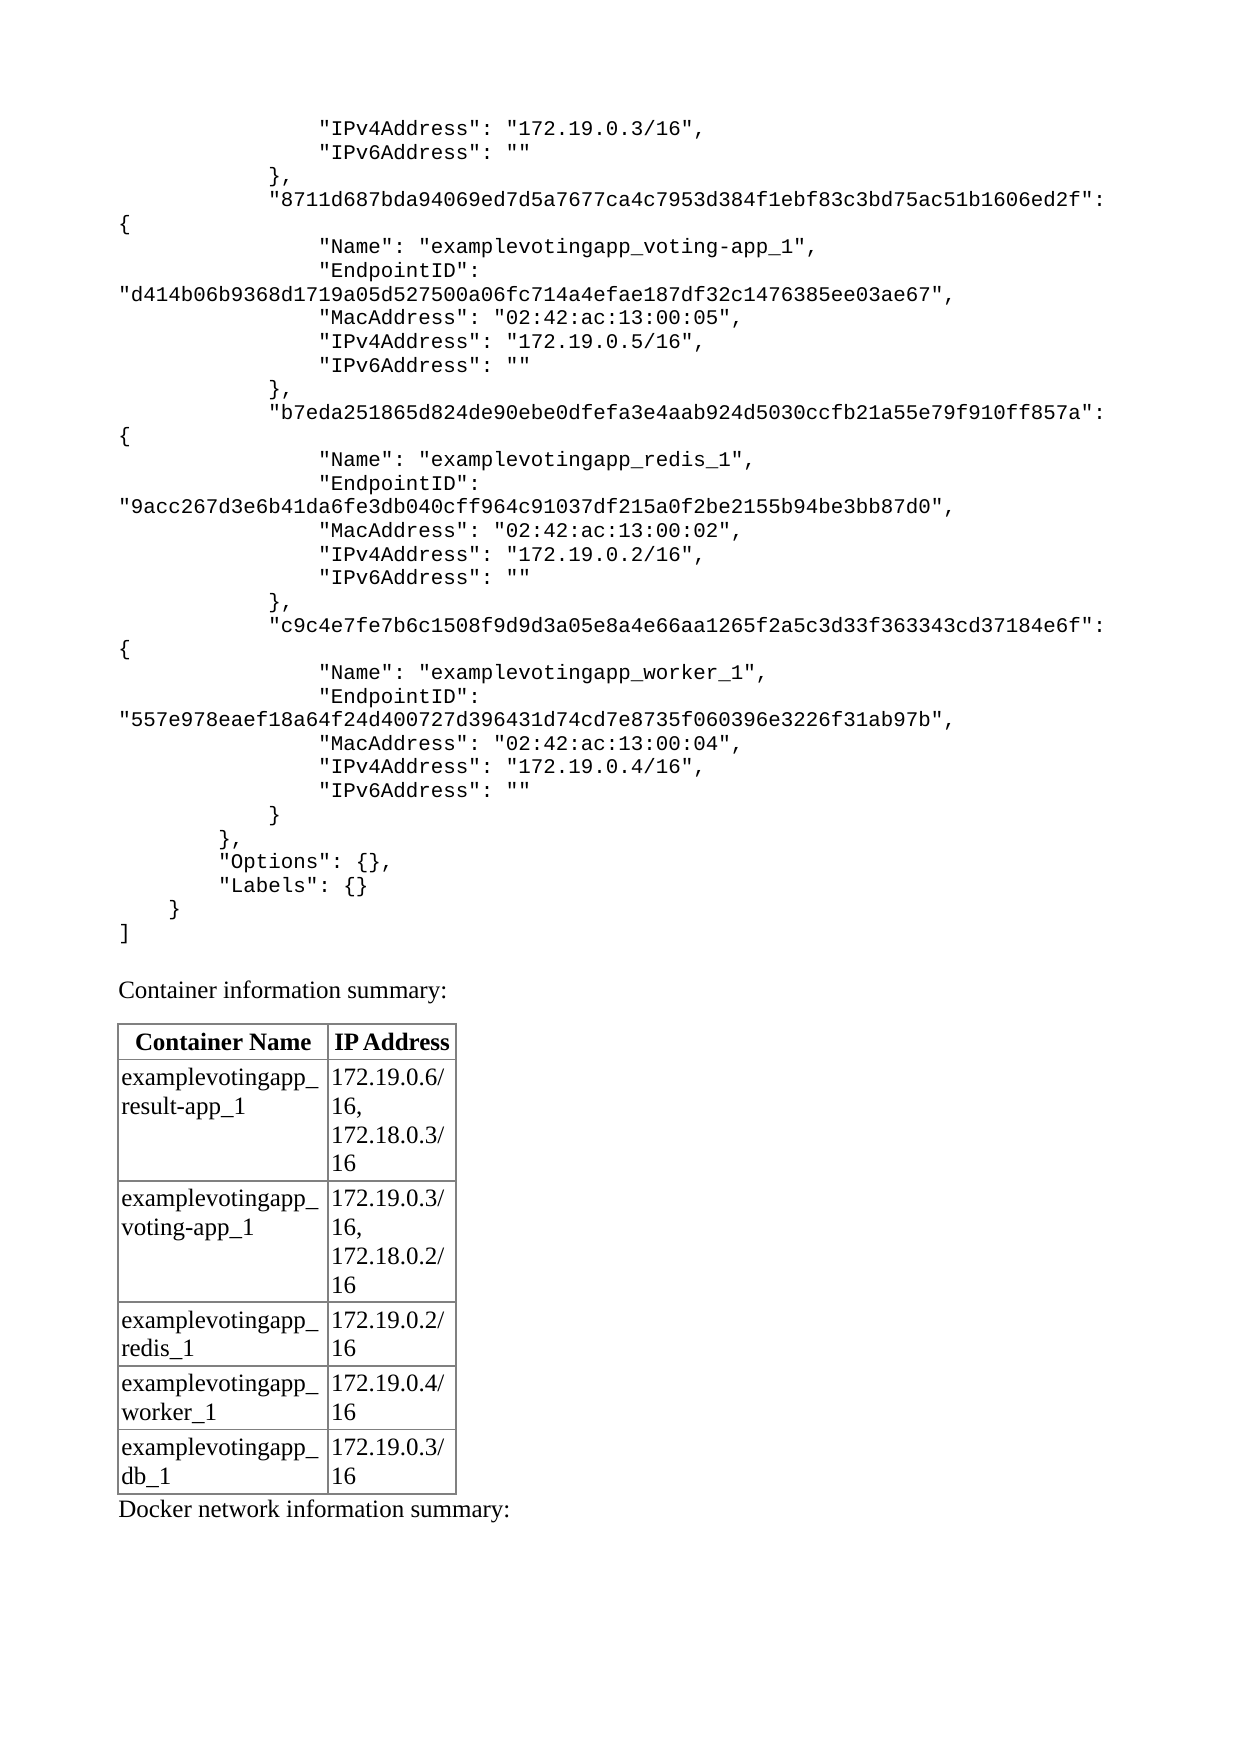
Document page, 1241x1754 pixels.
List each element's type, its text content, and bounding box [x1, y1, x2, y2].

table_cell examplevotingapp_result-app_1 [119, 1060, 327, 1180]
text "8711d687bda94069ed7d5a7677ca4c7953d384f1ebf83c3bd75ac51b1606ed2f": { [118, 189, 1122, 236]
table_cell 172.19.0.3/16 [329, 1430, 455, 1493]
text "IPv4Address": "172.19.0.5/16", [118, 331, 1122, 354]
text } [118, 804, 1122, 827]
text "Name": "examplevotingapp_worker_1", [118, 662, 1122, 686]
text }, [118, 827, 1122, 851]
text "c9c4e7fe7b6c1508f9d9d3a05e8a4e66aa1265f2a5c3d33f363343cd37184e6f": { [118, 615, 1122, 662]
text "IPv6Address": "" [118, 567, 1122, 591]
text "IPv4Address": "172.19.0.4/16", [118, 757, 1122, 780]
text "MacAddress": "02:42:ac:13:00:02", [118, 520, 1122, 544]
table_header Container Name [119, 1025, 327, 1059]
table_cell 172.19.0.6/16, 172.18.0.3/16 [329, 1060, 455, 1180]
text "MacAddress": "02:42:ac:13:00:05", [118, 307, 1122, 331]
text "Labels": {} [118, 875, 1122, 898]
text ] [118, 922, 1122, 946]
table_header IP Address [329, 1025, 455, 1059]
text Container information summary: [118, 975, 1122, 1004]
text "Name": "examplevotingapp_voting-app_1", [118, 236, 1122, 260]
table_cell 172.19.0.4/16 [329, 1367, 455, 1429]
text "Options": {}, [118, 851, 1122, 875]
text "b7eda251865d824de90ebe0dfefa3e4aab924d5030ccfb21a55e79f910ff857a": { [118, 402, 1122, 449]
table_cell examplevotingapp_voting-app_1 [119, 1182, 327, 1301]
text "IPv6Address": "" [118, 142, 1122, 165]
text Docker network information summary: [118, 1494, 1122, 1523]
text }, [118, 378, 1122, 402]
text "IPv6Address": "" [118, 780, 1122, 804]
text "IPv4Address": "172.19.0.2/16", [118, 544, 1122, 567]
table_cell examplevotingapp_redis_1 [119, 1303, 327, 1365]
text } [118, 898, 1122, 922]
text "EndpointID": "9acc267d3e6b41da6fe3db040cff964c91037df215a0f2be2155b94be3bb87d0", [118, 473, 1122, 520]
table_cell 172.19.0.2/16 [329, 1303, 455, 1365]
text "EndpointID": "557e978eaef18a64f24d400727d396431d74cd7e8735f060396e3226f31ab97b", [118, 686, 1122, 733]
text "IPv4Address": "172.19.0.3/16", [118, 118, 1122, 142]
table_cell examplevotingapp_worker_1 [119, 1367, 327, 1429]
text "MacAddress": "02:42:ac:13:00:04", [118, 733, 1122, 757]
text "Name": "examplevotingapp_redis_1", [118, 449, 1122, 473]
table_cell examplevotingapp_db_1 [119, 1430, 327, 1493]
text "IPv6Address": "" [118, 354, 1122, 378]
table_cell 172.19.0.3/16, 172.18.0.2/16 [329, 1182, 455, 1301]
text }, [118, 591, 1122, 615]
text }, [118, 165, 1122, 189]
text "EndpointID": "d414b06b9368d1719a05d527500a06fc714a4efae187df32c1476385ee03ae67", [118, 260, 1122, 307]
